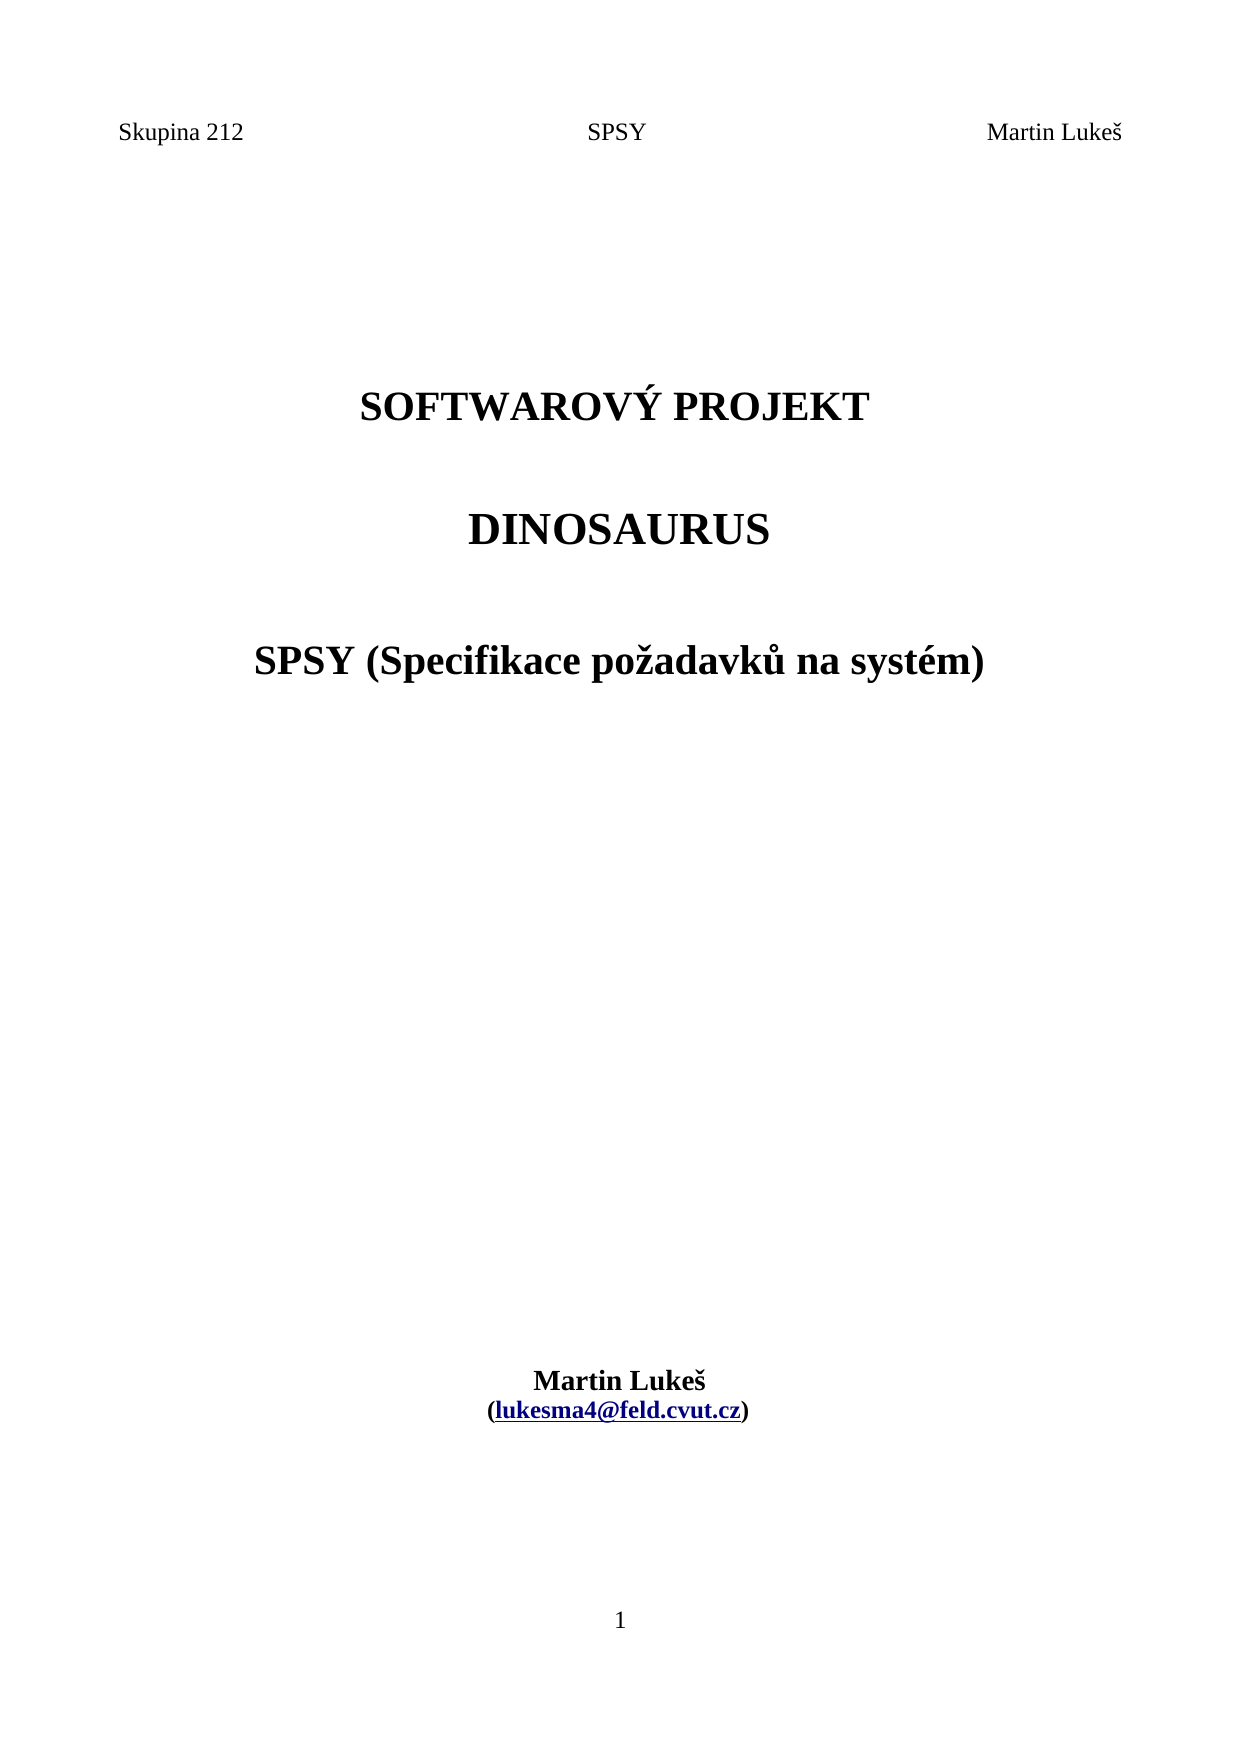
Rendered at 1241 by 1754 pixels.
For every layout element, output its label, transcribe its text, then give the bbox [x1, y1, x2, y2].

text Martin Lukeš [117, 1364, 1122, 1397]
text SOFTWAROVÝ PROJEKT [117, 383, 1122, 430]
text (lukesma4@feld.cvut.cz) [118, 1397, 1122, 1424]
text DINOSAURUS [117, 503, 1122, 554]
text SPSY (Specifikace požadavků na systém) [117, 637, 1122, 683]
